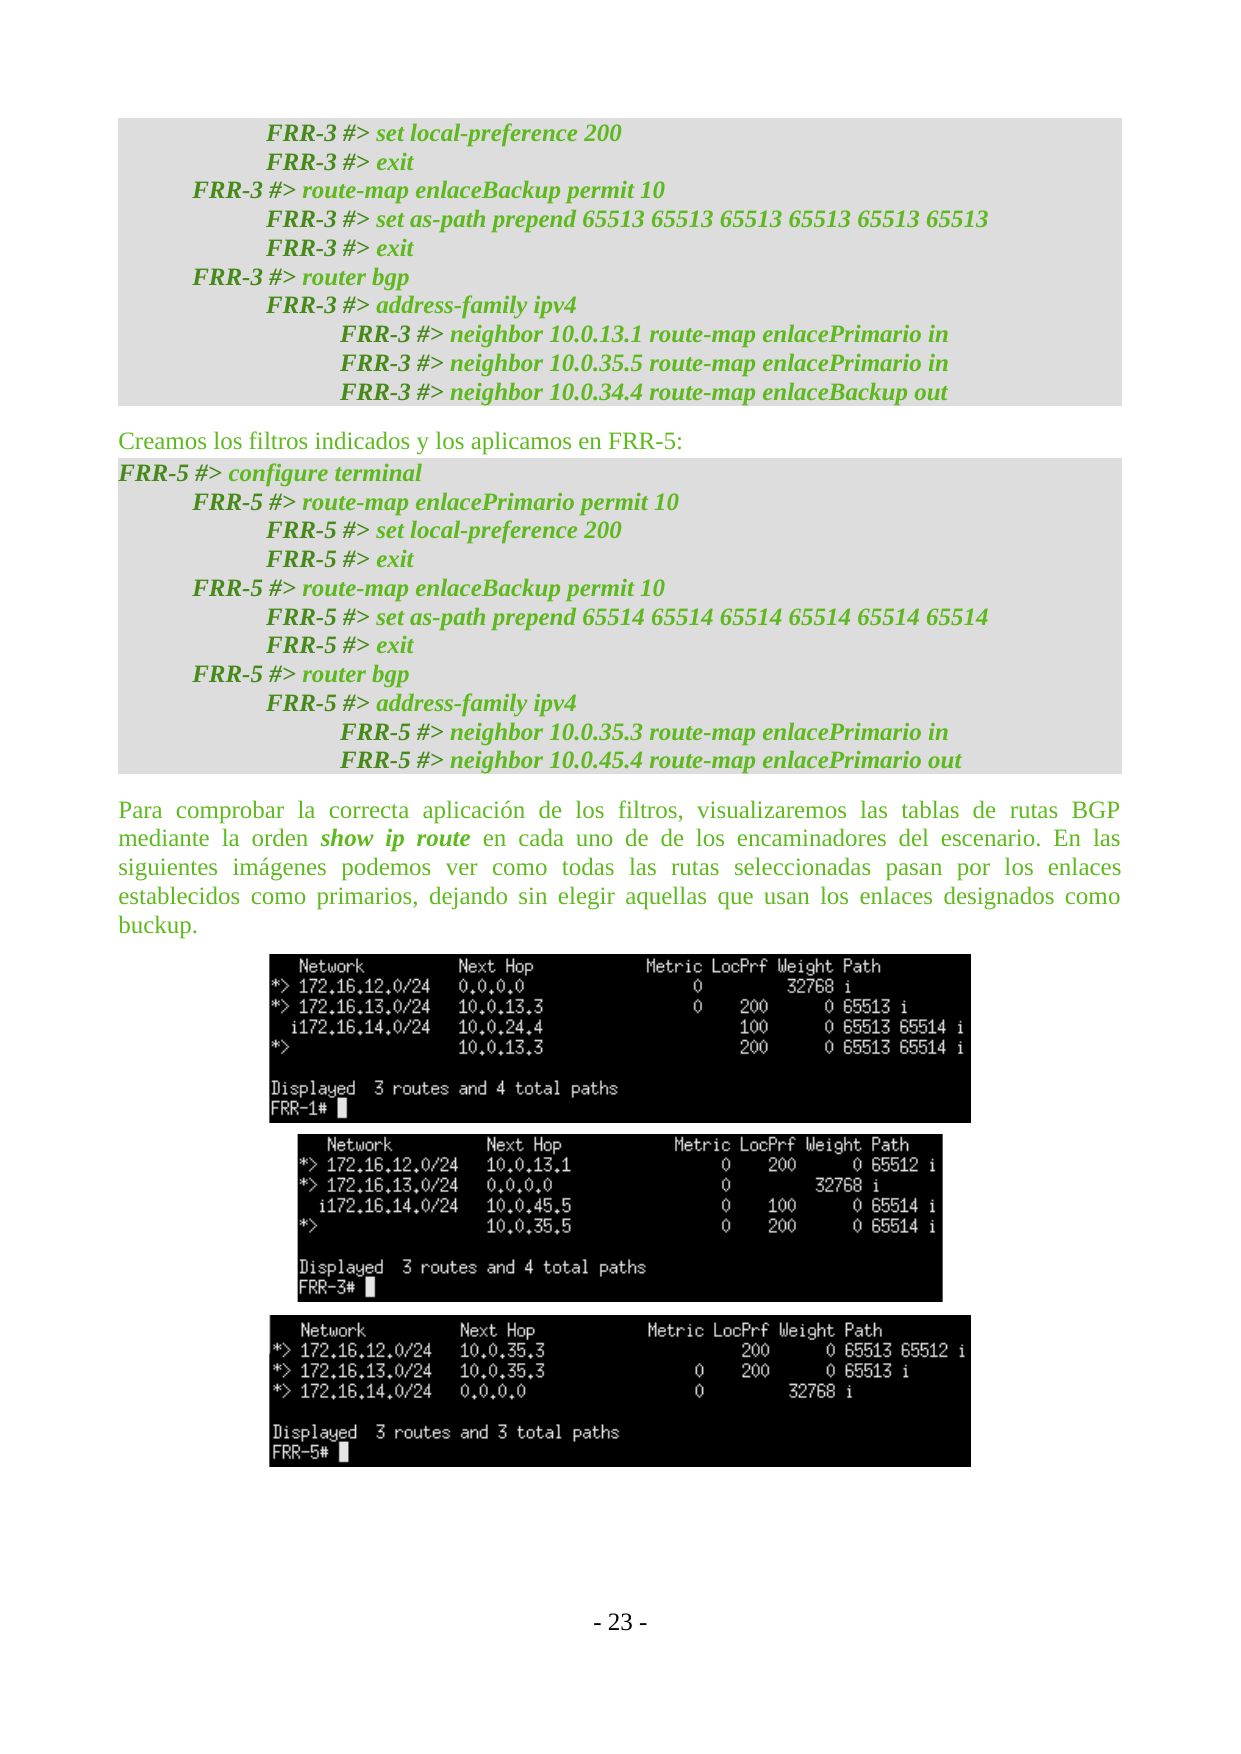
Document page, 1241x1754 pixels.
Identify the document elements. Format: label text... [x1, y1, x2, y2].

text Para comprobar la correcta aplicación de los filtros, visualizaremos las tablas de rutas BGP mediante la orden show ip route en cada uno de de los encaminadores del escenario. En las siguientes imágenes podemos ver como todas las rutas seleccionadas pasan por los enlaces establecidos como primarios, dejando sin elegir aquellas que usan los enlaces designados como buckup. [118, 795, 1122, 938]
text Creamos los filtros indicados y los aplicamos en FRR-5: [118, 426, 1122, 455]
text FRR-3 #> exit [118, 233, 1122, 262]
text FRR-3 #> route-map enlaceBackup permit 10 [118, 176, 1122, 204]
text FRR-5 #> address-family ipv4 [118, 688, 1122, 717]
text FRR-3 #> exit [118, 147, 1122, 176]
text FRR-3 #> neighbor 10.0.34.4 route-map enlaceBackup out [118, 377, 1122, 406]
text FRR-3 #> neighbor 10.0.35.5 route-map enlacePrimario in [118, 348, 1122, 377]
picture [297, 1134, 943, 1302]
text FRR-5 #> exit [118, 544, 1122, 573]
text FRR-3 #> set local-preference 200 [118, 118, 1122, 147]
text FRR-5 #> neighbor 10.0.35.3 route-map enlacePrimario in [118, 717, 1122, 745]
text FRR-3 #> router bgp [118, 262, 1122, 291]
text FRR-5 #> set as-path prepend 65514 65514 65514 65514 65514 65514 [118, 602, 1122, 630]
text FRR-5 #> route-map enlaceBackup permit 10 [118, 573, 1122, 602]
picture [269, 1315, 971, 1467]
text FRR-5 #> router bgp [118, 659, 1122, 688]
text FRR-5 #> neighbor 10.0.45.4 route-map enlacePrimario out [118, 745, 1122, 774]
text FRR-5 #> set local-preference 200 [118, 515, 1122, 544]
text FRR-5 #> configure terminal [118, 458, 1122, 487]
text FRR-3 #> neighbor 10.0.13.1 route-map enlacePrimario in [118, 319, 1122, 348]
text FRR-5 #> exit [118, 630, 1122, 659]
picture [269, 954, 971, 1123]
text FRR-3 #> address-family ipv4 [118, 291, 1122, 319]
text FRR-5 #> route-map enlacePrimario permit 10 [118, 487, 1122, 515]
text FRR-3 #> set as-path prepend 65513 65513 65513 65513 65513 65513 [118, 204, 1122, 233]
